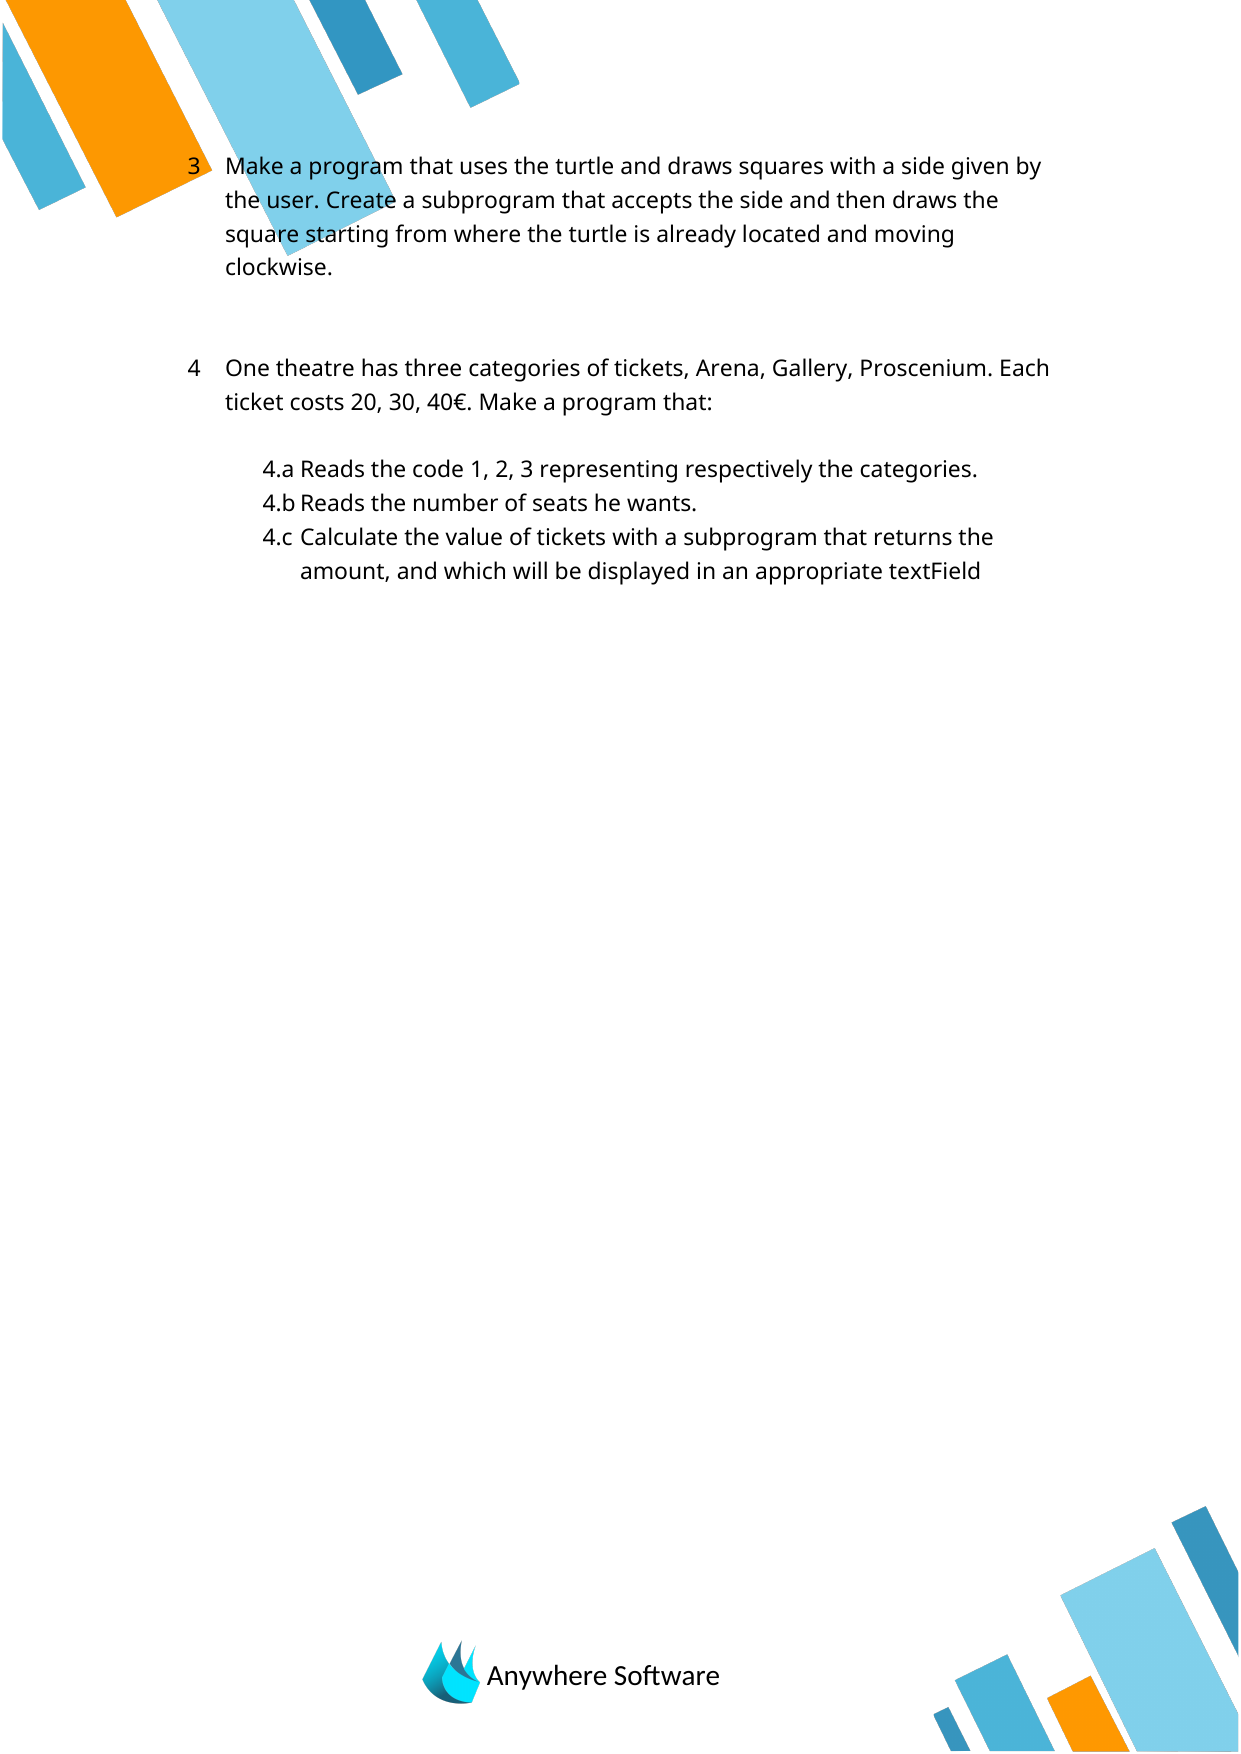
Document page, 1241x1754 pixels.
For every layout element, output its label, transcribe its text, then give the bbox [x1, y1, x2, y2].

picture [422, 1640, 481, 1704]
list Calculate the value of tickets with a subprogram that returns the amount, and which will be displayed in an appropriate textField [262, 521, 1053, 586]
list One theatre has three categories of tickets, Arena, Gallery, Proscenium. Each ticket costs 20, 30, 40€. Make a program that: [187, 352, 1053, 417]
list Make a program that uses the turtle and draws squares with a side given by the user. Create a subprogram that accepts the side and then draws the square starting from where the turtle is already located and moving clockwise. [187, 150, 1053, 282]
picture [933, 1506, 1239, 1752]
list Reads the code 1, 2, 3 representing respectively the categories. [262, 453, 1053, 484]
picture [2, 0, 520, 256]
list Reads the number of seats he wants. [262, 487, 1053, 518]
